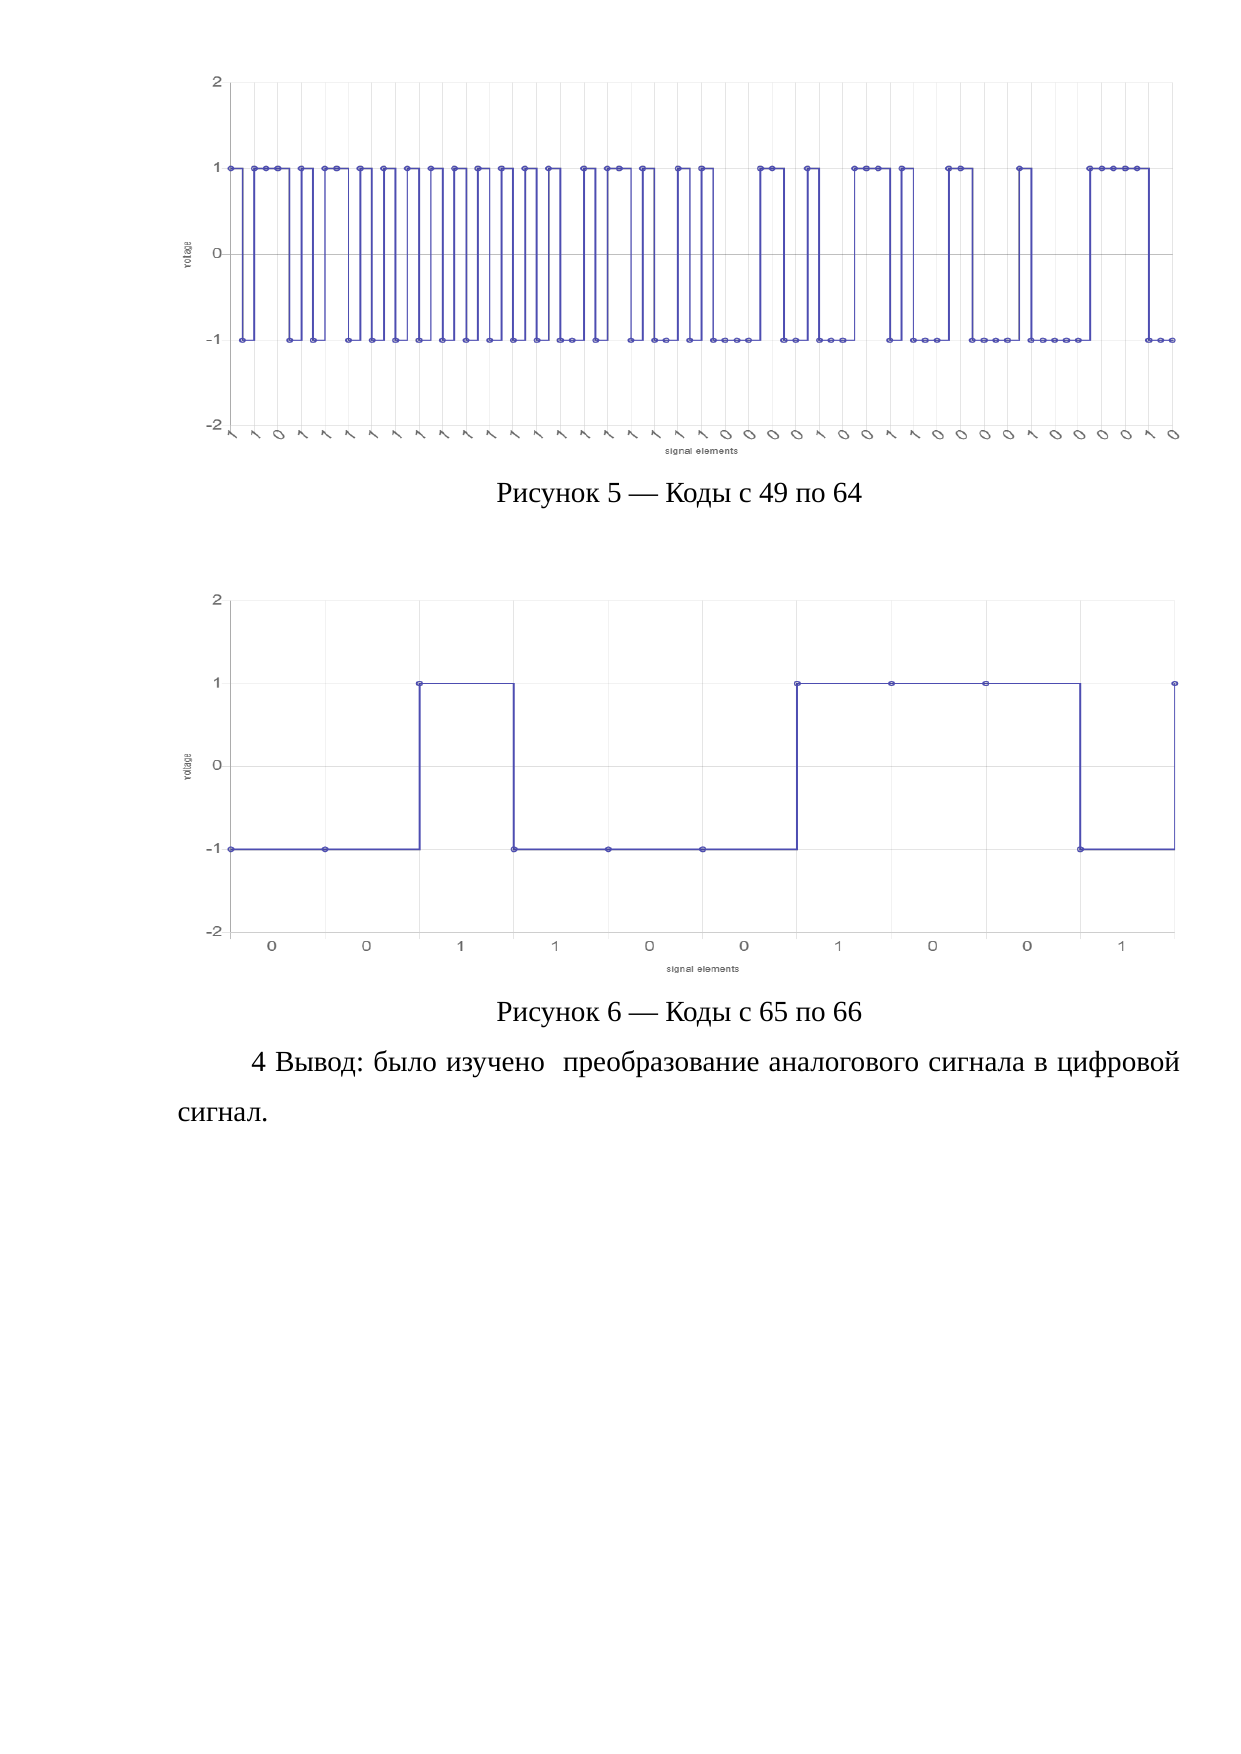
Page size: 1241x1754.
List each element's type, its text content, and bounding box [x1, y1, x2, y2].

text Рисунок 5 — Коды с 49 по 64 [177, 459, 1181, 509]
text 4 Вывод: было изучено преобразование аналогового сигнала в цифровой сигнал. [177, 1044, 1181, 1128]
picture [177, 75, 1182, 459]
text Рисунок 6 — Коды с 65 по 66 [177, 977, 1181, 1027]
picture [177, 593, 1182, 977]
